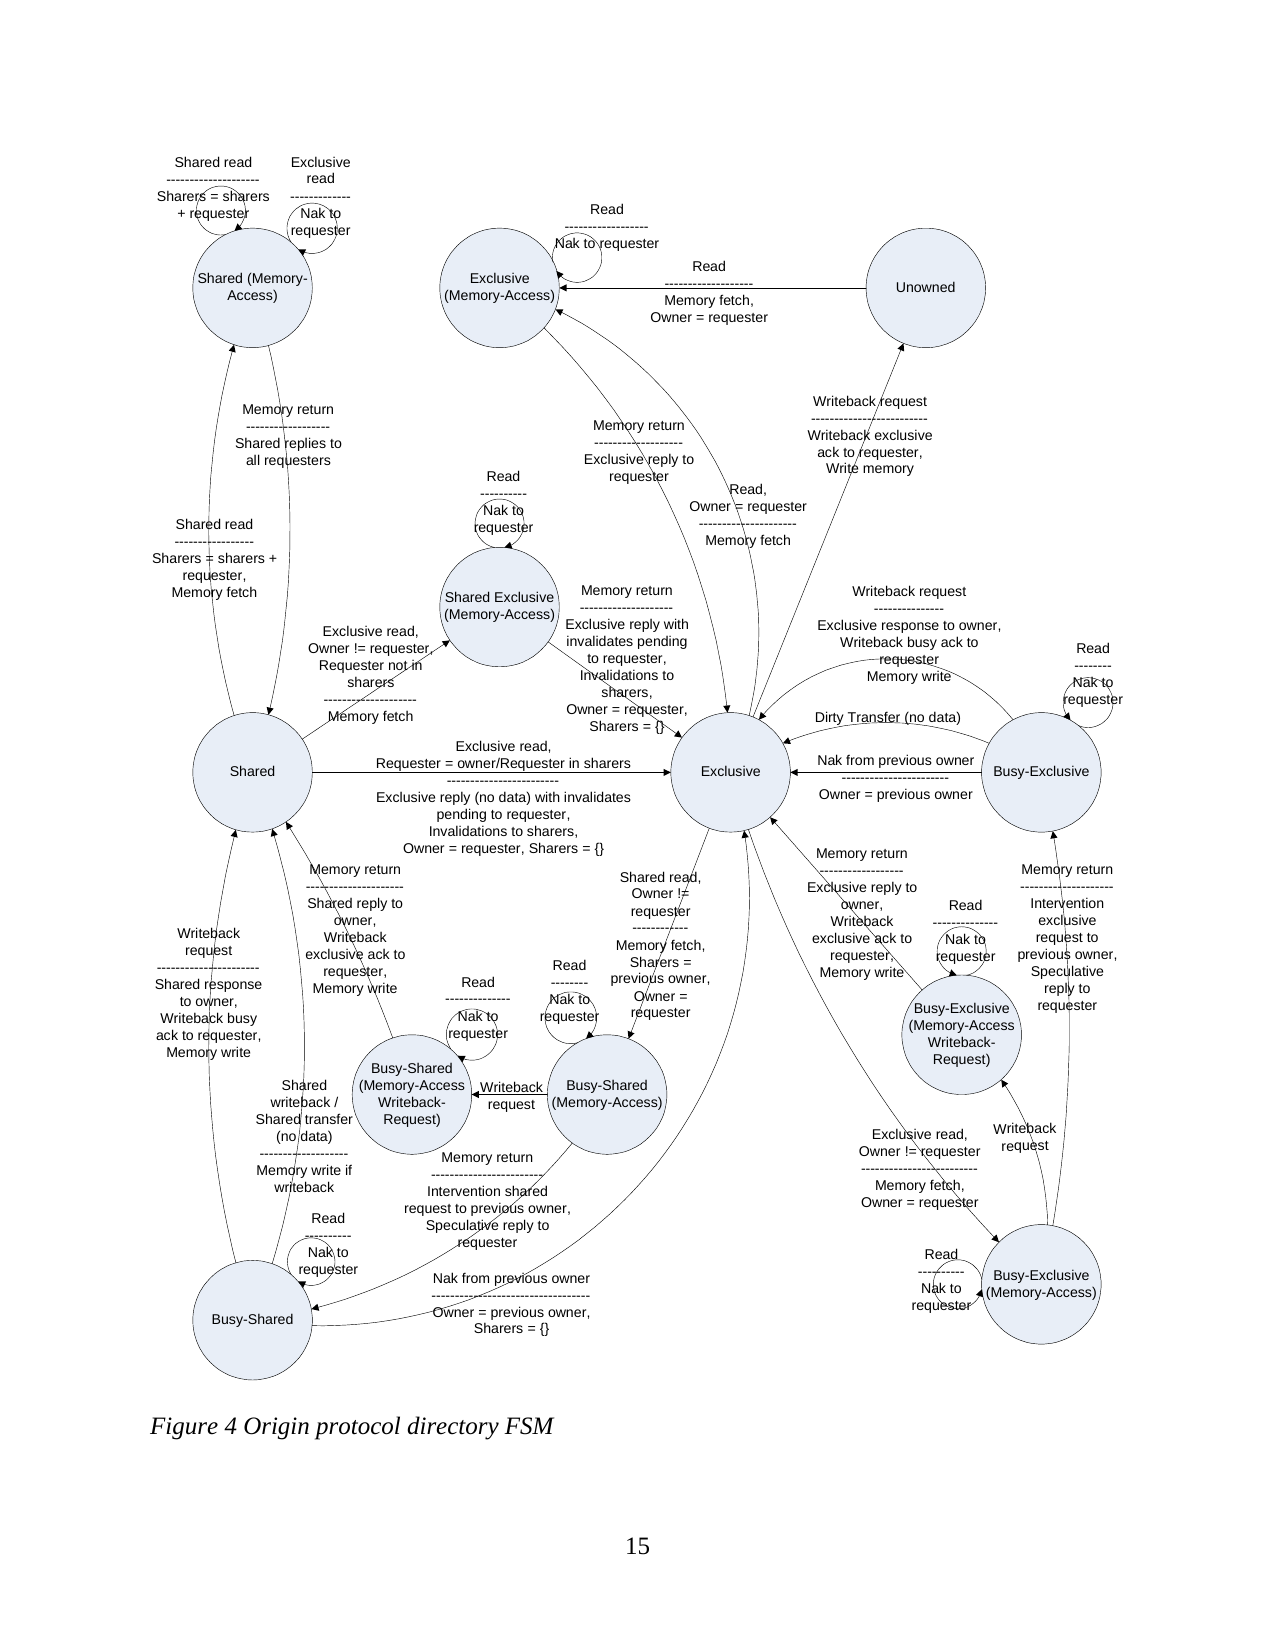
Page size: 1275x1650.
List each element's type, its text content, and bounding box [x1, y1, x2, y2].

text Figure 4 Origin protocol directory FSM [150, 1411, 1125, 1439]
